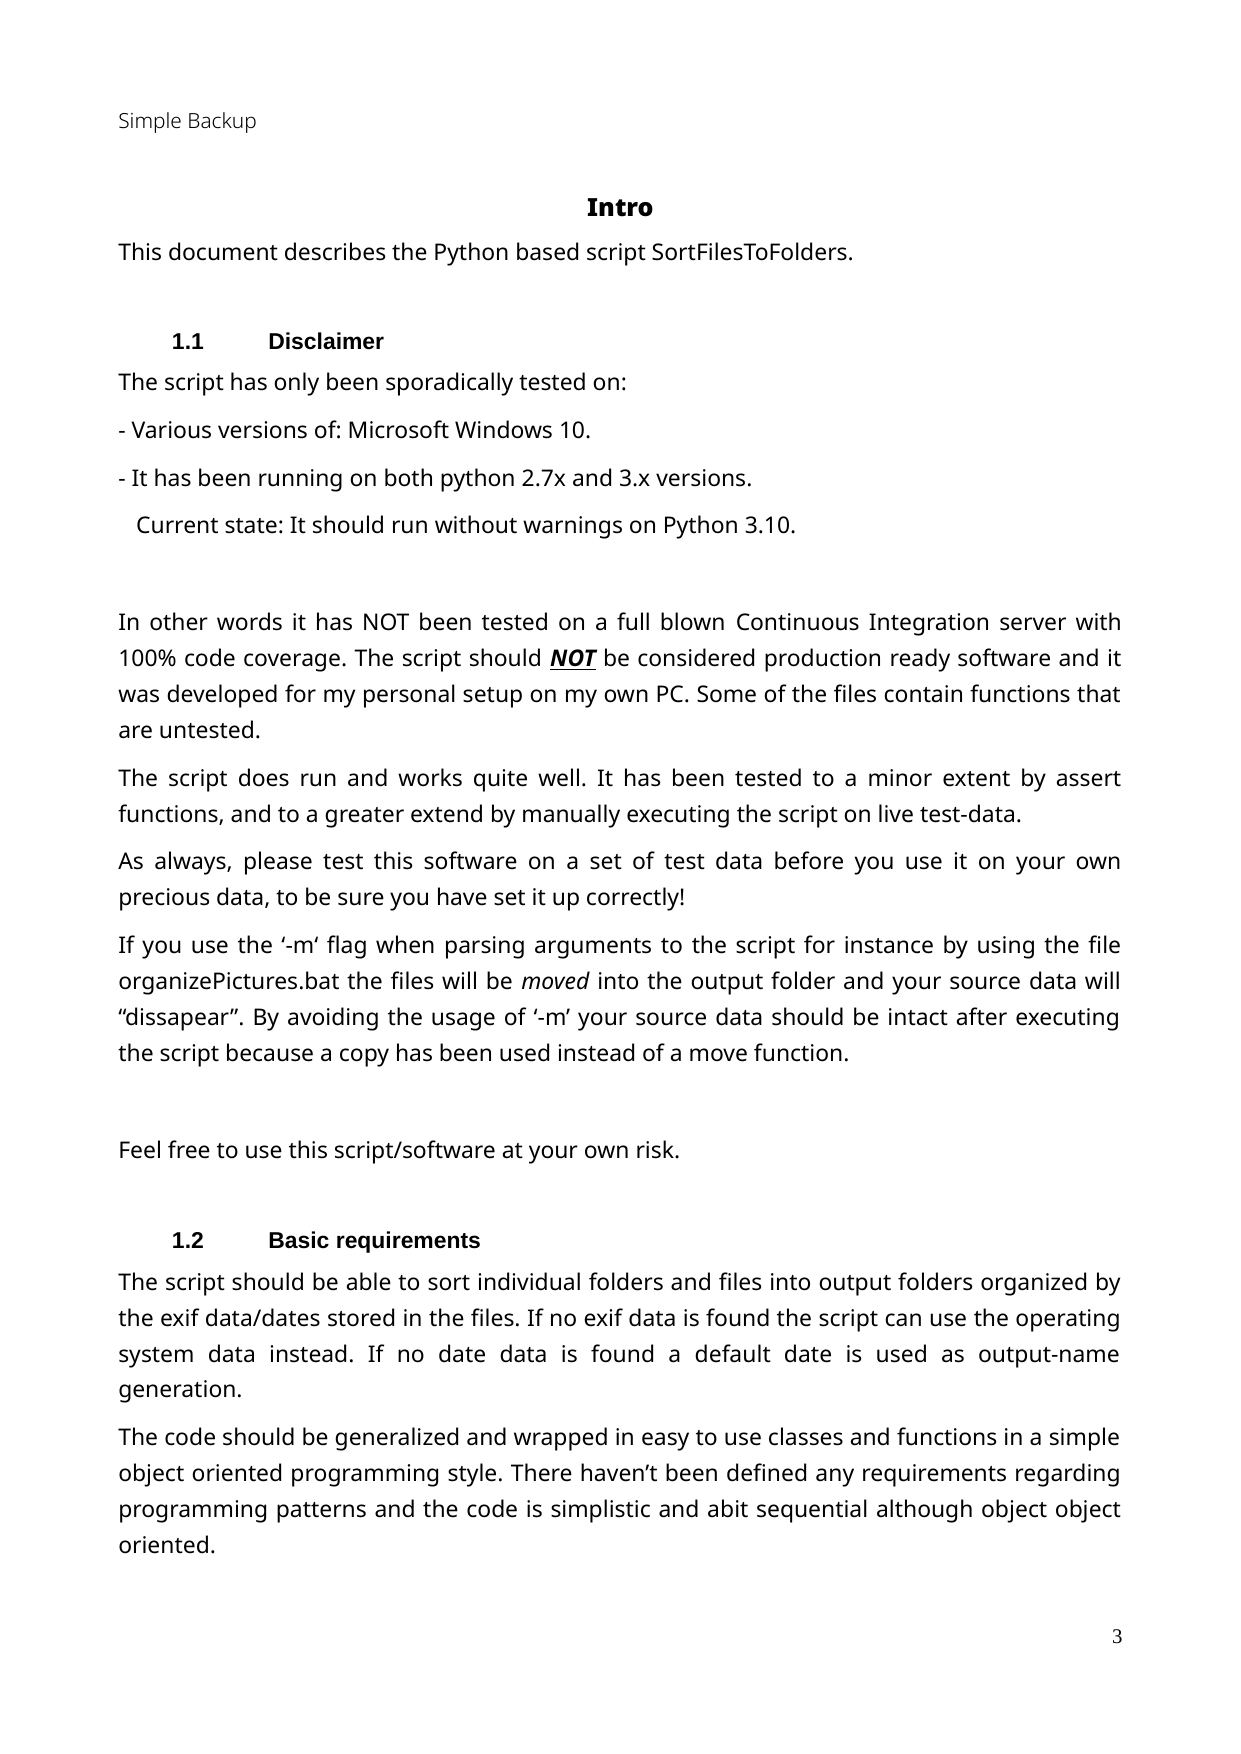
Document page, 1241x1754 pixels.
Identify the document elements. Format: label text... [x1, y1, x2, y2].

text In other words it has NOT been tested on a full blown Continuous Integration server with 100% code coverage. The script should NOT be considered production ready software and it was developed for my personal setup on my own PC. Some of the files contain functions that are untested. [118, 606, 1122, 745]
text The script does run and works quite well. It has been tested to a minor extent by assert functions, and to a greater extend by manually executing the script on live test-data. [118, 762, 1122, 829]
text The script has only been sporadically tested on: [118, 366, 1122, 397]
text The script should be able to sort individual folders and files into output folders organized by the exif data/dates stored in the files. If no exif data is found the script can use the operating system data instead. If no date data is found a default date is used as output-name generation. [118, 1266, 1122, 1405]
text The code should be generalized and wrapped in easy to use classes and functions in a simple object oriented programming style. There haven’t been defined any requirements regarding programming patterns and the code is simplistic and abit sequential although object object oriented. [118, 1421, 1122, 1560]
text Current state: It should run without warnings on Python 3.10. [118, 509, 1122, 541]
text If you use the ‘-m‘ flag when parsing arguments to the script for instance by using the file organizePictures.bat the files will be moved into the output folder and your source data will “dissapear”. By avoiding the usage of ‘-m’ your source data should be intact after executing the script because a copy has been used instead of a move function. [118, 929, 1122, 1068]
text - It has been running on both python 2.7x and 3.x versions. [118, 462, 1122, 493]
subtitle Disclaimer [165, 328, 1122, 354]
text As always, please test this software on a set of test data before you use it on your own precious data, to be sure you have set it up correctly! [118, 845, 1122, 912]
subtitle Basic requirements [165, 1227, 1122, 1254]
text Feel free to use this script/software at your own risk. [118, 1134, 1122, 1165]
subtitle Intro [118, 189, 1122, 223]
text This document describes the Python based script SortFilesToFolders. [118, 236, 1122, 267]
text - Various versions of: Microsoft Windows 10. [118, 414, 1122, 445]
